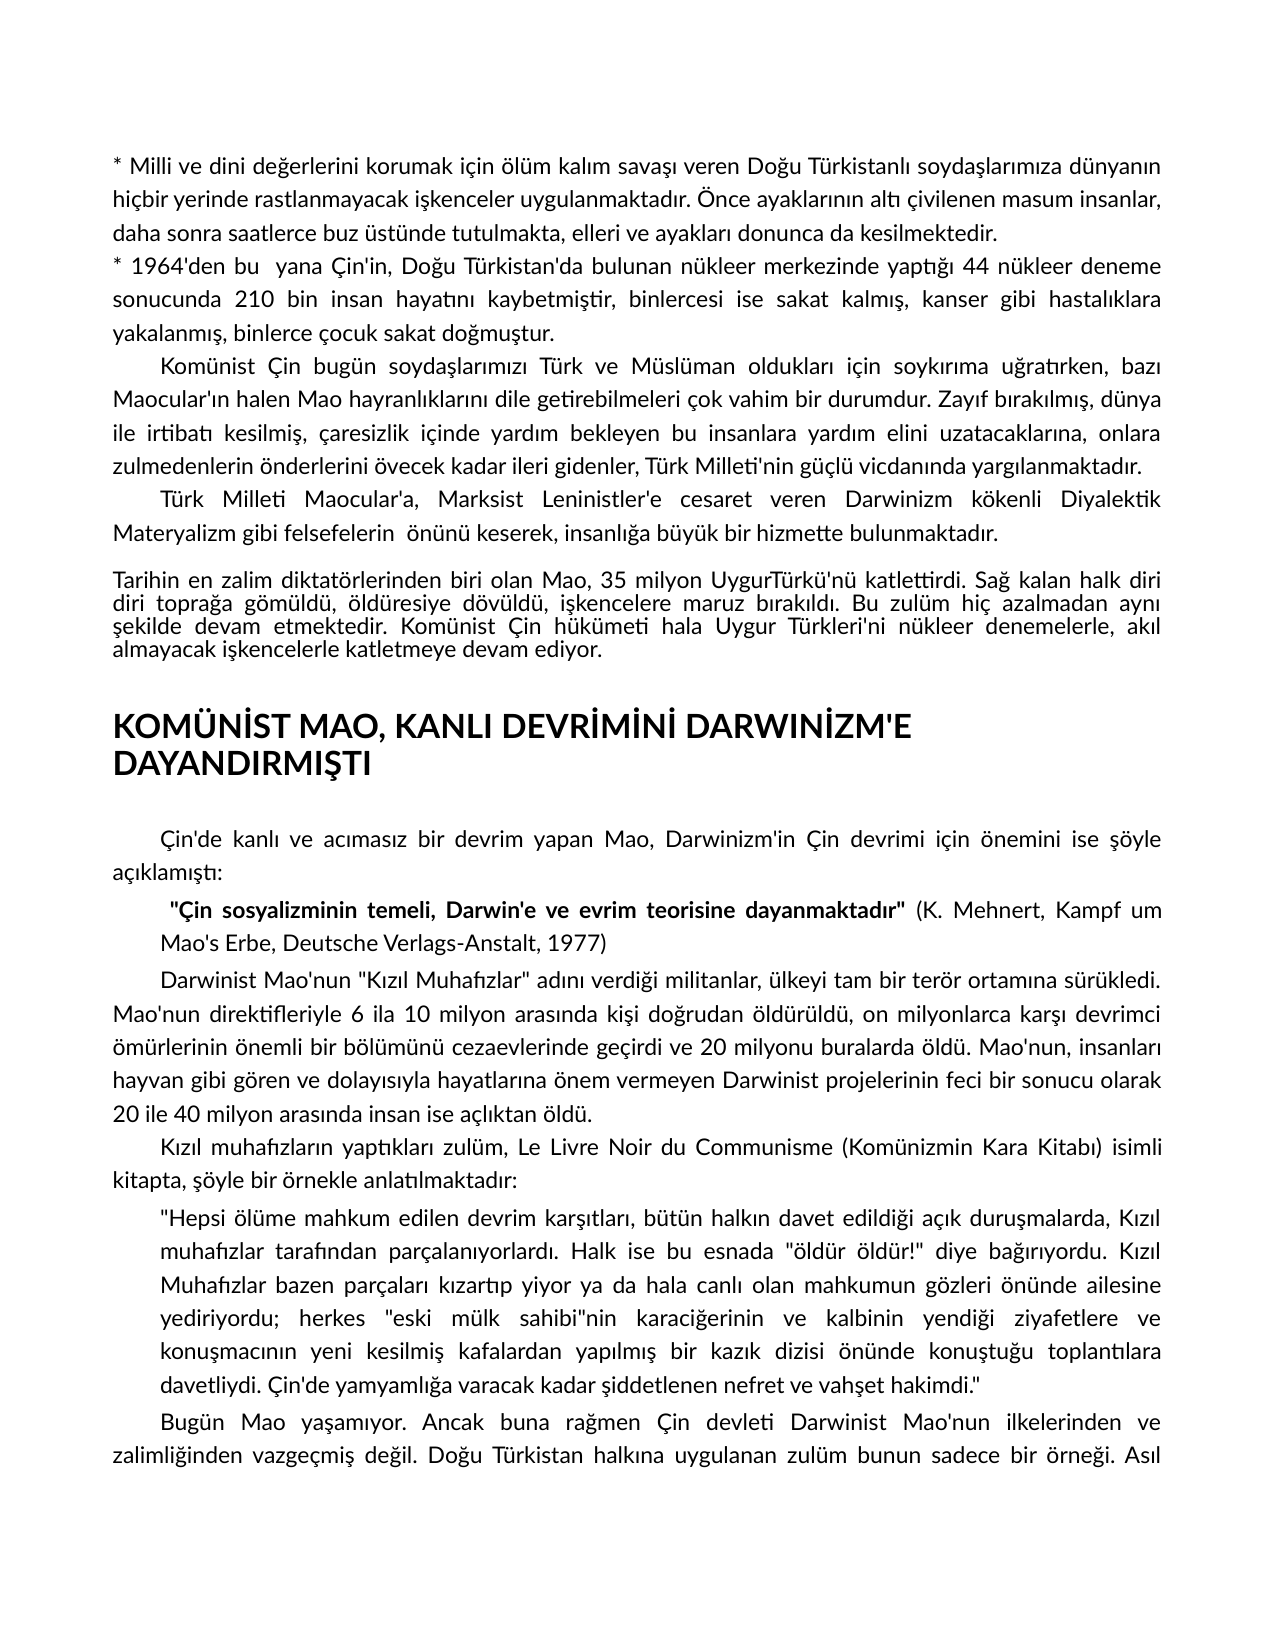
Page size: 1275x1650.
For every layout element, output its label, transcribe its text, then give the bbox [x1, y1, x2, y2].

text * Milli ve dini değerlerini korumak için ölüm kalım savaşı veren Doğu Türkistanlı soydaşlarımıza dünyanın hiçbir yerinde rastlanmayacak işkenceler uygulanmaktadır. Önce ayaklarının altı çivilenen masum insanlar, daha sonra saatlerce buz üstünde tutulmakta, elleri ve ayakları donunca da kesilmektedir. [112, 148, 1162, 248]
text Kızıl muhafızların yaptıkları zulüm, Le Livre Noir du Communisme (Komünizmin Kara Kitabı) isimli kitapta, şöyle bir örnekle anlatılmaktadır: [112, 1129, 1162, 1196]
text * 1964'den bu yana Çin'in, Doğu Türkistan'da bulunan nükleer merkezinde yaptığı 44 nükleer deneme sonucunda 210 bin insan hayatını kaybetmiştir, binlercesi ise sakat kalmış, kanser gibi hastalıklara yakalanmış, binlerce çocuk sakat doğmuştur. [112, 248, 1162, 348]
text Türk Milleti Maocular'a, Marksist Leninistler'e cesaret veren Darwinizm kökenli Diyalektik Materyalizm gibi felsefelerin önünü keserek, insanlığa büyük bir hizmette bulunmaktadır. [112, 481, 1162, 548]
text Darwinist Mao'nun "Kızıl Muhafızlar" adını verdiği militanlar, ülkeyi tam bir terör ortamına sürükledi. Mao'nun direktifleriyle 6 ila 10 milyon arasında kişi doğrudan öldürüldü, on milyonlarca karşı devrimci ömürlerinin önemli bir bölümünü cezaevlerinde geçirdi ve 20 milyonu buralarda öldü. Mao'nun, insanları hayvan gibi gören ve dolayısıyla hayatlarına önem vermeyen Darwinist projelerinin feci bir sonucu olarak 20 ile 40 milyon arasında insan ise açlıktan öldü. [112, 962, 1162, 1129]
text Komünist Çin bugün soydaşlarımızı Türk ve Müslüman oldukları için soykırıma uğratırken, bazı Maocular'ın halen Mao hayranlıklarını dile getirebilmeleri çok vahim bir durumdur. Zayıf bırakılmış, dünya ile irtibatı kesilmiş, çaresizlik içinde yardım bekleyen bu insanlara yardım elini uzatacaklarına, onlara zulmedenlerin önderlerini övecek kadar ileri gidenler, Türk Milleti'nin güçlü vicdanında yargılanmaktadır. [112, 348, 1162, 481]
text "Çin sosyalizminin temeli, Darwin'e ve evrim teorisine dayanmaktadır" (K. Mehnert, Kampf um Mao's Erbe, Deutsche Verlags-Anstalt, 1977) [160, 891, 1162, 958]
text Bugün Mao yaşamıyor. Ancak buna rağmen Çin devleti Darwinist Mao'nun ilkelerinden ve zalimliğinden vazgeçmiş değil. Doğu Türkistan halkına uygulanan zulüm bunun sadece bir örneği. Asıl [112, 1404, 1162, 1471]
text Çin'de kanlı ve acımasız bir devrim yapan Mao, Darwinizm'in Çin devrimi için önemini ise şöyle açıklamıştı: [112, 821, 1162, 887]
text Tarihin en zalim diktatörlerinden biri olan Mao, 35 milyon UygurTürkü'nü katlettirdi. Sağ kalan halk diri diri toprağa gömüldü, öldüresiye dövüldü, işkencelere maruz bırakıldı. Bu zulüm hiç azalmadan aynı şekilde devam etmektedir. Komünist Çin hükümeti hala Uygur Türkleri'ni nükleer denemelerle, akıl almayacak işkencelerle katletmeye devam ediyor. [112, 571, 1162, 662]
text KOMÜNİST MAO, KANLI DEVRİMİNİ DARWINİZM'E DAYANDIRMIŞTI [112, 708, 1162, 783]
text "Hepsi ölüme mahkum edilen devrim karşıtları, bütün halkın davet edildiği açık duruşmalarda, Kızıl muhafızlar tarafından parçalanıyorlardı. Halk ise bu esnada "öldür öldür!" diye bağırıyordu. Kızıl Muhafızlar bazen parçaları kızartıp yiyor ya da hala canlı olan mahkumun gözleri önünde ailesine yediriyordu; herkes "eski mülk sahibi"nin karaciğerinin ve kalbinin yendiği ziyafetlere ve konuşmacının yeni kesilmiş kafalardan yapılmış bir kazık dizisi önünde konuştuğu toplantılara davetliydi. Çin'de yamyamlığa varacak kadar şiddetlenen nefret ve vahşet hakimdi." [160, 1200, 1162, 1400]
